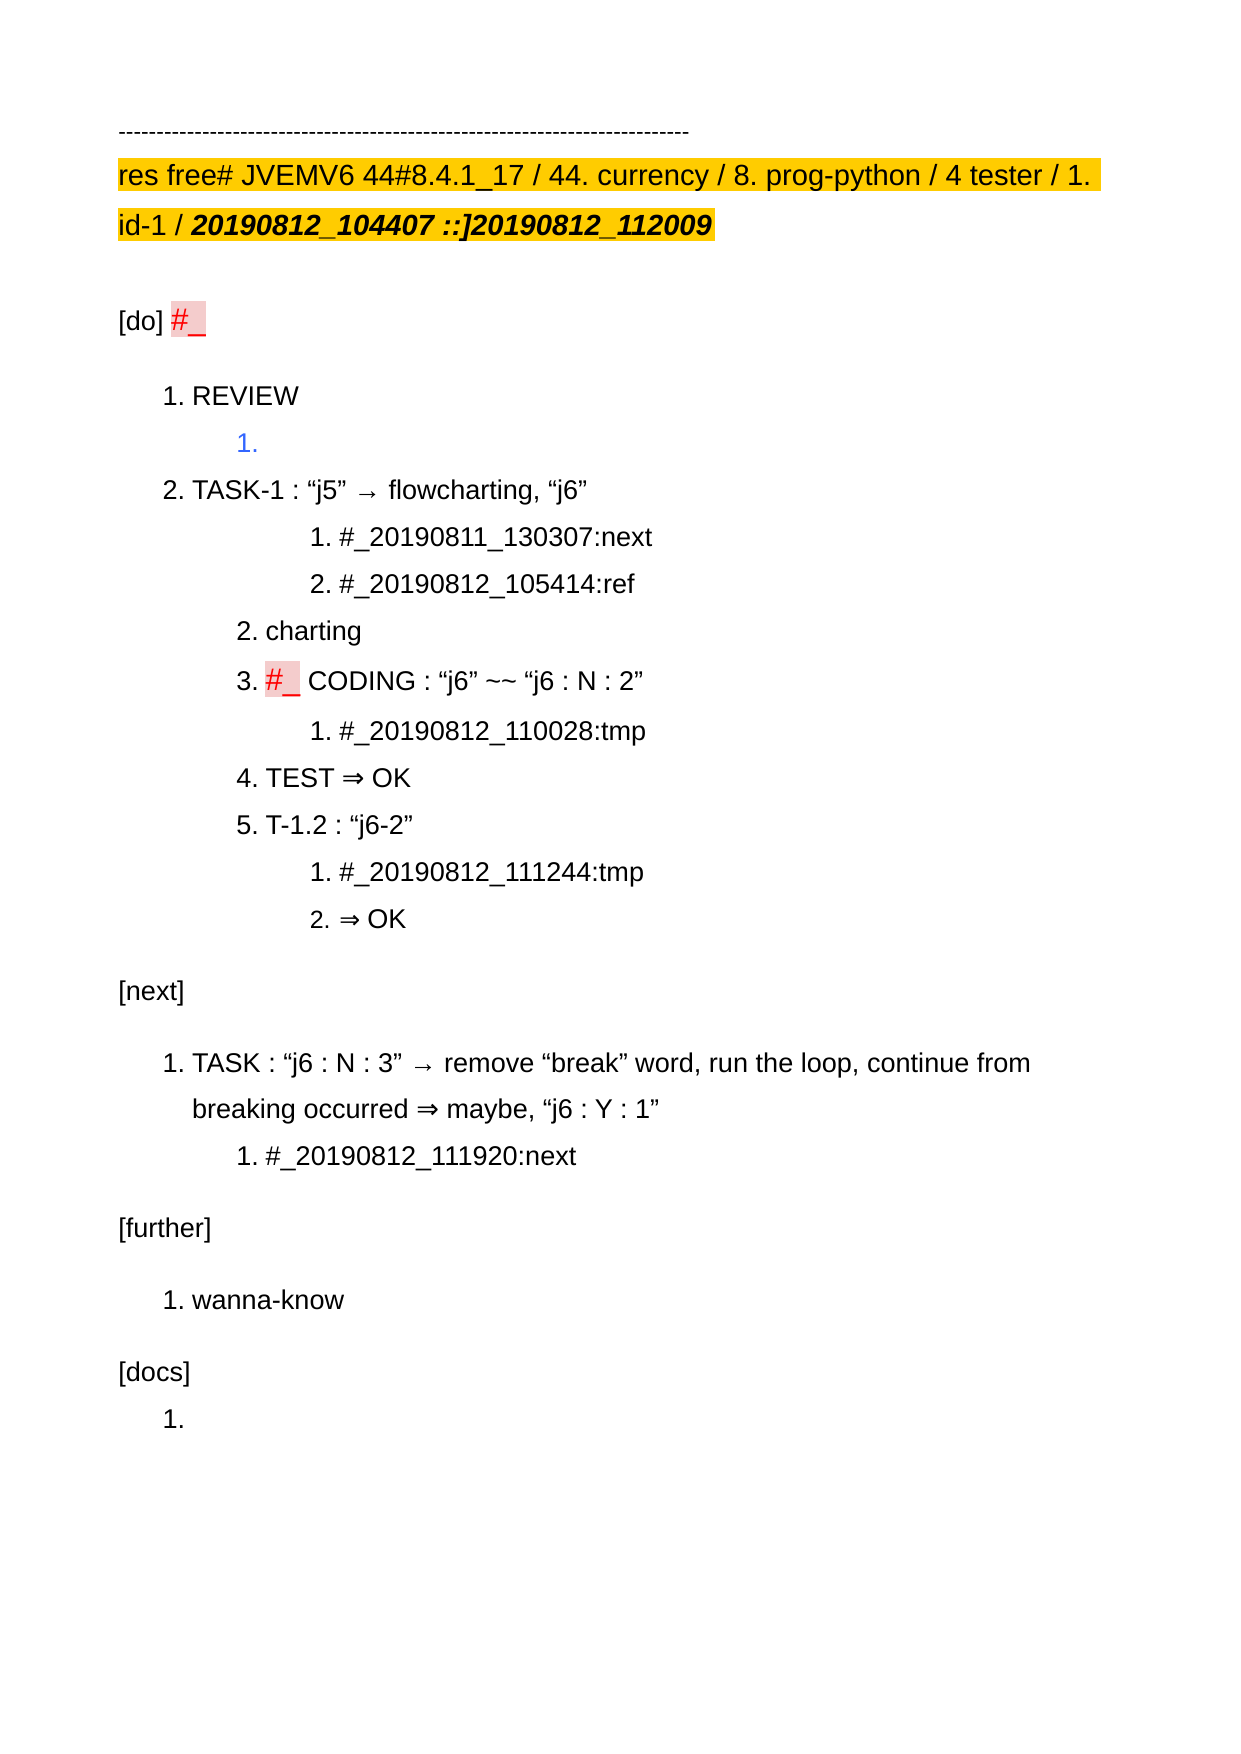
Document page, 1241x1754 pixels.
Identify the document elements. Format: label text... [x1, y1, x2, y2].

list ⇒ OK [309, 903, 1122, 934]
text [next] [118, 975, 1122, 1006]
list TEST ⇒ OK [236, 762, 1122, 793]
list #_20190812_111244:tmp [309, 856, 1122, 887]
list #_ CODING : “j6” ~~ “j6 : N : 2” [236, 661, 1122, 697]
text [docs] [118, 1356, 1122, 1387]
list #_20190812_111920:next [236, 1140, 1122, 1172]
list TASK : “j6 : N : 3” → remove “break” word, run the loop, continue from breaking occurred ⇒ maybe, “j6 : Y : 1” [162, 1047, 1122, 1125]
list #_20190811_130307:next [309, 521, 1122, 552]
text [further] [118, 1212, 1122, 1243]
list REVIEW [162, 380, 1122, 411]
list charting [236, 614, 1122, 646]
list wanna-know [162, 1284, 1122, 1315]
text res free# JVEMV6 44#8.4.1_17 / 44. currency / 8. prog-python / 4 tester / 1. id-1 / 20190812_104407 ::]20190812_112009 [118, 158, 1122, 241]
list T-1.2 : “j6-2” [236, 809, 1122, 840]
list #_20190812_110028:tmp [309, 715, 1122, 747]
list TASK-1 : “j5” → flowcharting, “j6” [162, 474, 1122, 505]
text [do] #_ [118, 301, 1122, 337]
text --------------------------------------------------------------------------- [118, 118, 1122, 144]
list #_20190812_105414:ref [309, 568, 1122, 599]
